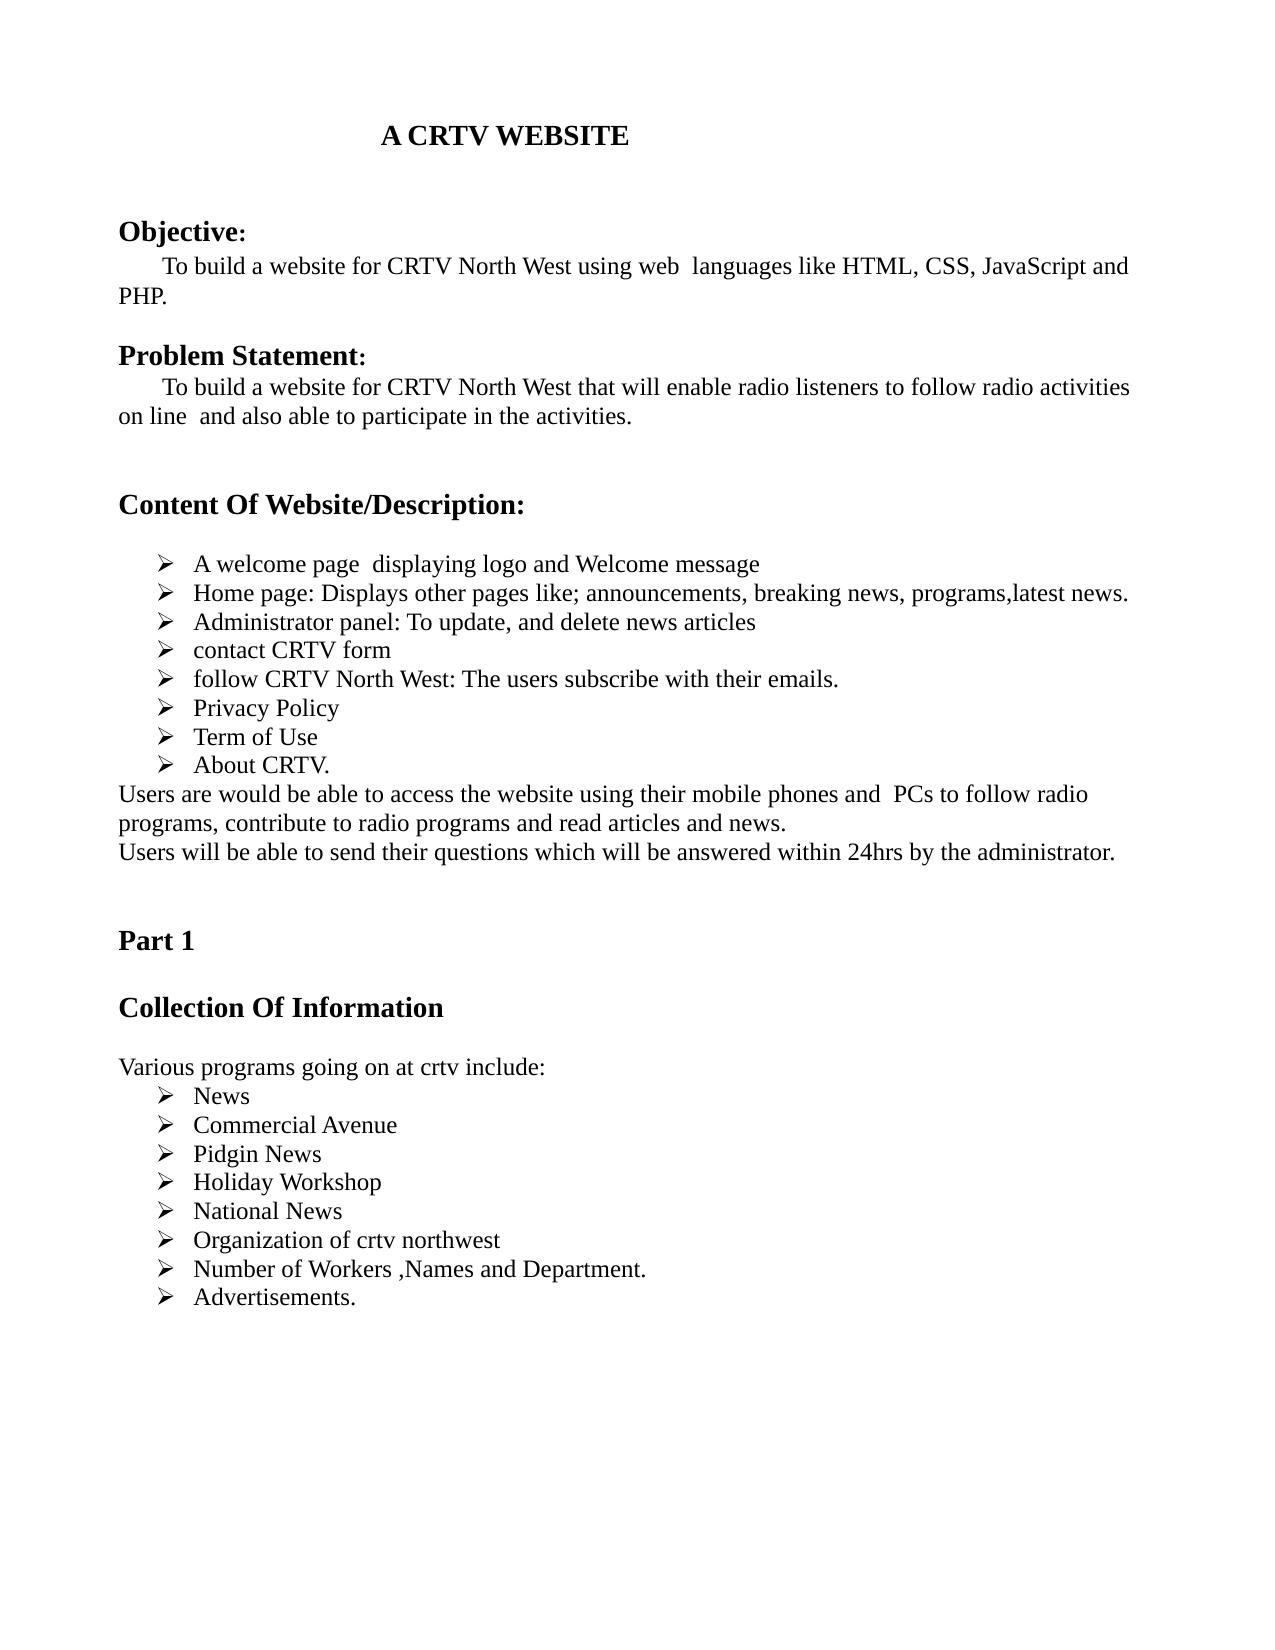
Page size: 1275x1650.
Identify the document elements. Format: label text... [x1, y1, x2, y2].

text Content Of Website/Description: [118, 487, 1157, 521]
list Holiday Workshop [156, 1167, 1157, 1196]
list Number of Workers ,Names and Department. [156, 1254, 1157, 1282]
text Users will be able to send their questions which will be answered within 24hrs by the administrator. [118, 837, 1157, 866]
list Home page: Displays other pages like; announcements, breaking news, programs,latest news. [156, 578, 1157, 607]
list Commercial Avenue [156, 1110, 1157, 1139]
text To build a website for CRTV North West using web languages like HTML, CSS, JavaScript and PHP. [118, 247, 1157, 310]
list contact CRTV form [156, 636, 1157, 664]
list Organization of crtv northwest [156, 1225, 1157, 1254]
text Problem Statement: [118, 338, 1157, 372]
text Objective: [118, 214, 1157, 247]
text Part 1 [118, 923, 1157, 957]
text Collection Of Information [118, 990, 1157, 1024]
list About CRTV. [156, 751, 1157, 779]
list Pidgin News [156, 1139, 1157, 1167]
text To build a website for CRTV North West that will enable radio listeners to follow radio activities on line and also able to participate in the activities. [118, 372, 1157, 429]
list Privacy Policy [156, 693, 1157, 722]
list A welcome page displaying logo and Welcome message [156, 549, 1157, 578]
text A CRTV WEBSITE [118, 118, 1157, 152]
list News [156, 1081, 1157, 1110]
list Term of Use [156, 722, 1157, 751]
list National News [156, 1196, 1157, 1225]
text Users are would be able to access the website using their mobile phones and PCs to follow radio programs, contribute to radio programs and read articles and news. [118, 779, 1157, 837]
text Various programs going on at crtv include: [118, 1052, 1157, 1081]
list follow CRTV North West: The users subscribe with their emails. [156, 664, 1157, 693]
list Advertisements. [156, 1282, 1157, 1311]
list Administrator panel: To update, and delete news articles [156, 607, 1157, 636]
